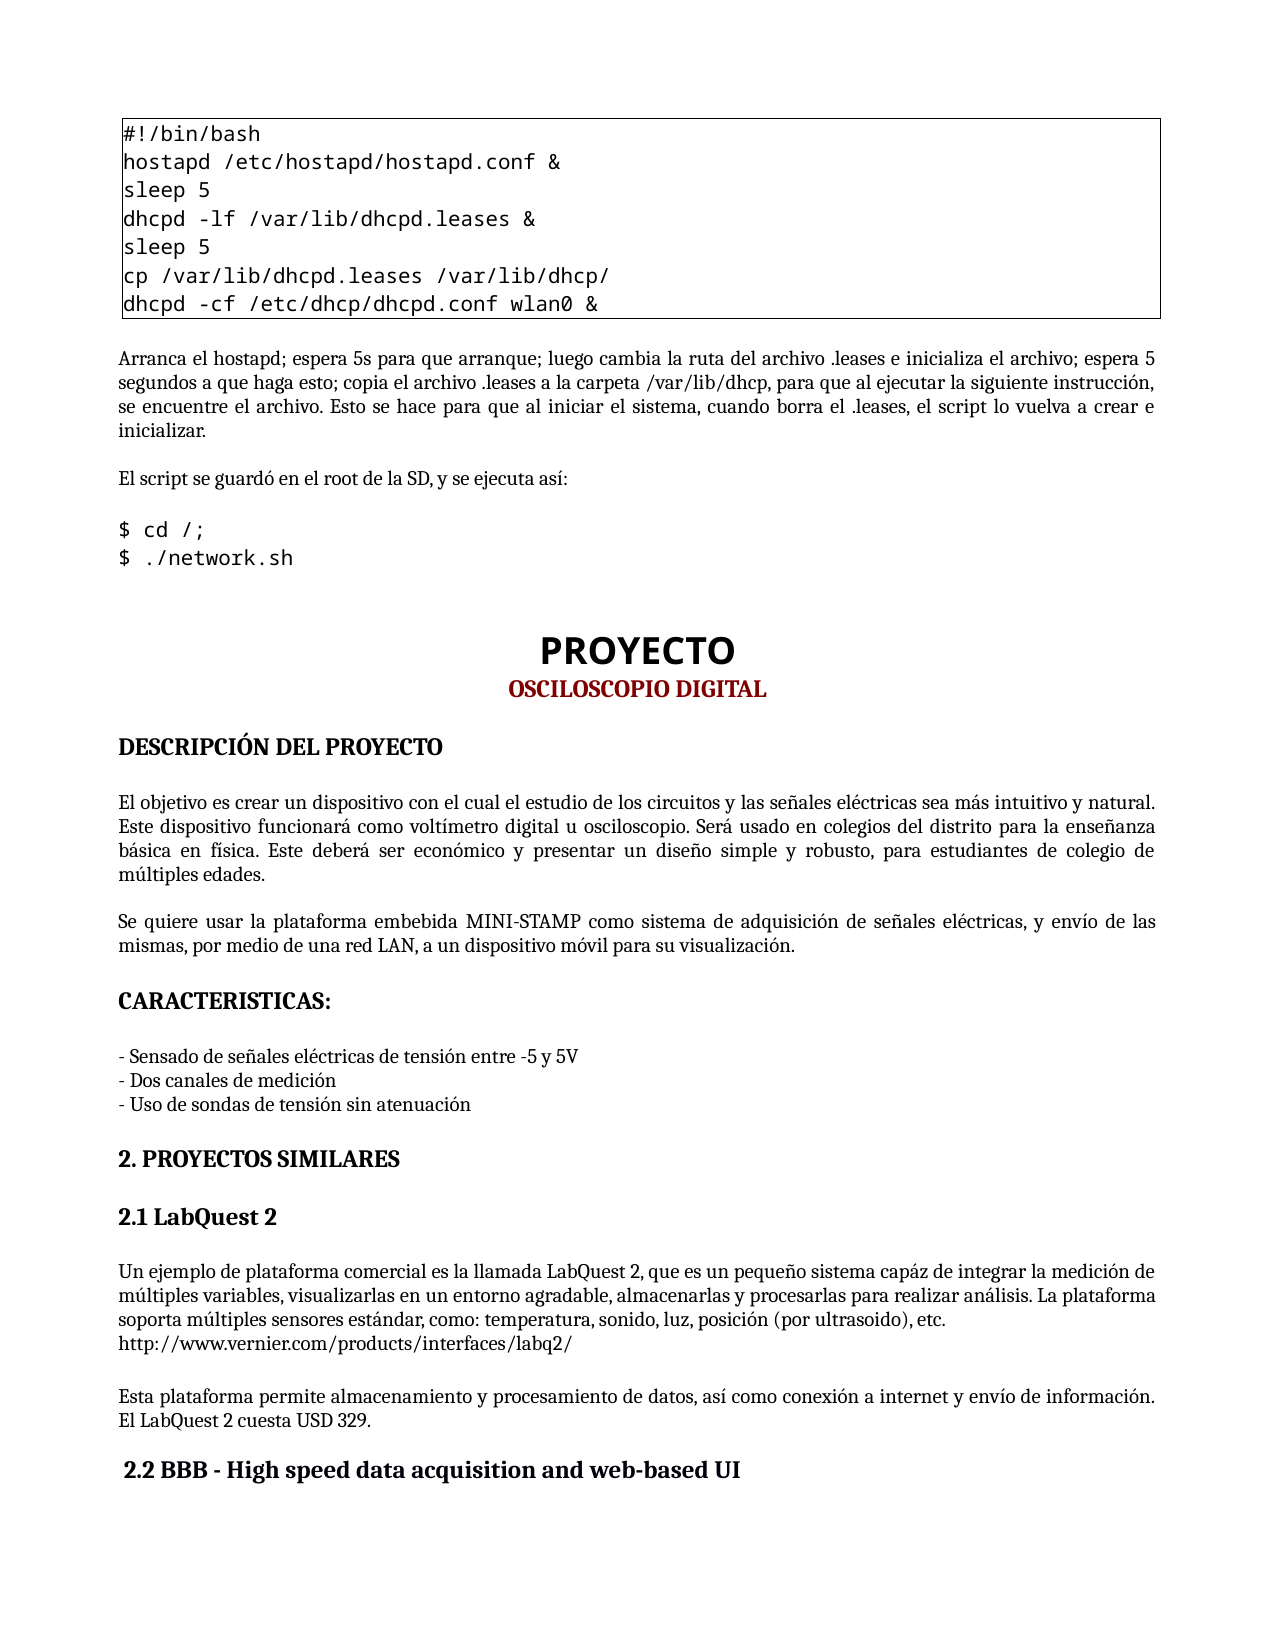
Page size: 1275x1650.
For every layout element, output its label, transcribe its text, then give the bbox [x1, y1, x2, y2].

text El script se guardó en el root de la SD, y se ejecuta así: [118, 467, 1157, 491]
text DESCRIPCIÓN DEL PROYECTO [118, 733, 1157, 762]
text Se quiere usar la plataforma embebida MINI-STAMP como sistema de adquisición de señales eléctricas, y envío de las mismas, por medio de una red LAN, a un dispositivo móvil para su visualización. [118, 886, 1157, 958]
text El objetivo es crear un dispositivo con el cual el estudio de los circuitos y las señales eléctricas sea más intuitivo y natural. Este dispositivo funcionará como voltímetro digital u osciloscopio. Será usado en colegios del distrito para la enseñanza básica en física. Este deberá ser económico y presentar un diseño simple y robusto, para estudiantes de colegio de múltiples edades. [118, 762, 1157, 886]
text CARACTERISTICAS: - Sensado de señales eléctricas de tensión entre -5 y 5V [118, 958, 1157, 1068]
text - Dos canales de medición [118, 1068, 1157, 1092]
text OSCILOSCOPIO DIGITAL [118, 675, 1157, 704]
text Arranca el hostapd; espera 5s para que arranque; luego cambia la ruta del archivo .leases e inicializa el archivo; espera 5 segundos a que haga esto; copia el archivo .leases a la carpeta /var/lib/dhcp, para que al ejecutar la siguiente instrucción, se encuentre el archivo. Esto se hace para que al iniciar el sistema, cuando borra el .leases, el script lo vuelva a crear e inicializar. [118, 347, 1157, 443]
text 2.1 LabQuest 2 [118, 1174, 1157, 1231]
table_header #!/bin/bash hostapd /etc/hostapd/hostapd.conf & sleep 5 dhcpd -lf /var/lib/dhcpd.leases & sleep 5 cp /var/lib/dhcpd.leases /var/lib/dhcp/ dhcpd -cf /etc/dhcp/dhcpd.conf wlan0 & [123, 119, 1160, 318]
text Un ejemplo de plataforma comercial es la llamada LabQuest 2, que es un pequeño sistema capáz de integrar la medición de múltiples variables, visualizarlas en un entorno agradable, almacenarlas y procesarlas para realizar análisis. La plataforma soporta múltiples sensores estándar, como: temperatura, sonido, luz, posición (por ultrasoido), etc. [118, 1231, 1157, 1332]
text 2.2 BBB - High speed data acquisition and web-based UI [118, 1456, 1157, 1485]
text http://www.vernier.com/products/interfaces/labq2/ [118, 1332, 1157, 1356]
text - Uso de sondas de tensión sin atenuación [118, 1092, 1157, 1116]
text Esta plataforma permite almacenamiento y procesamiento de datos, así como conexión a internet y envío de información. El LabQuest 2 cuesta USD 329. [118, 1384, 1157, 1432]
text 2. PROYECTOS SIMILARES [118, 1116, 1157, 1174]
text $ ./network.sh [118, 543, 1157, 572]
text PROYECTO [118, 624, 1157, 675]
text $ cd /; [118, 515, 1157, 543]
